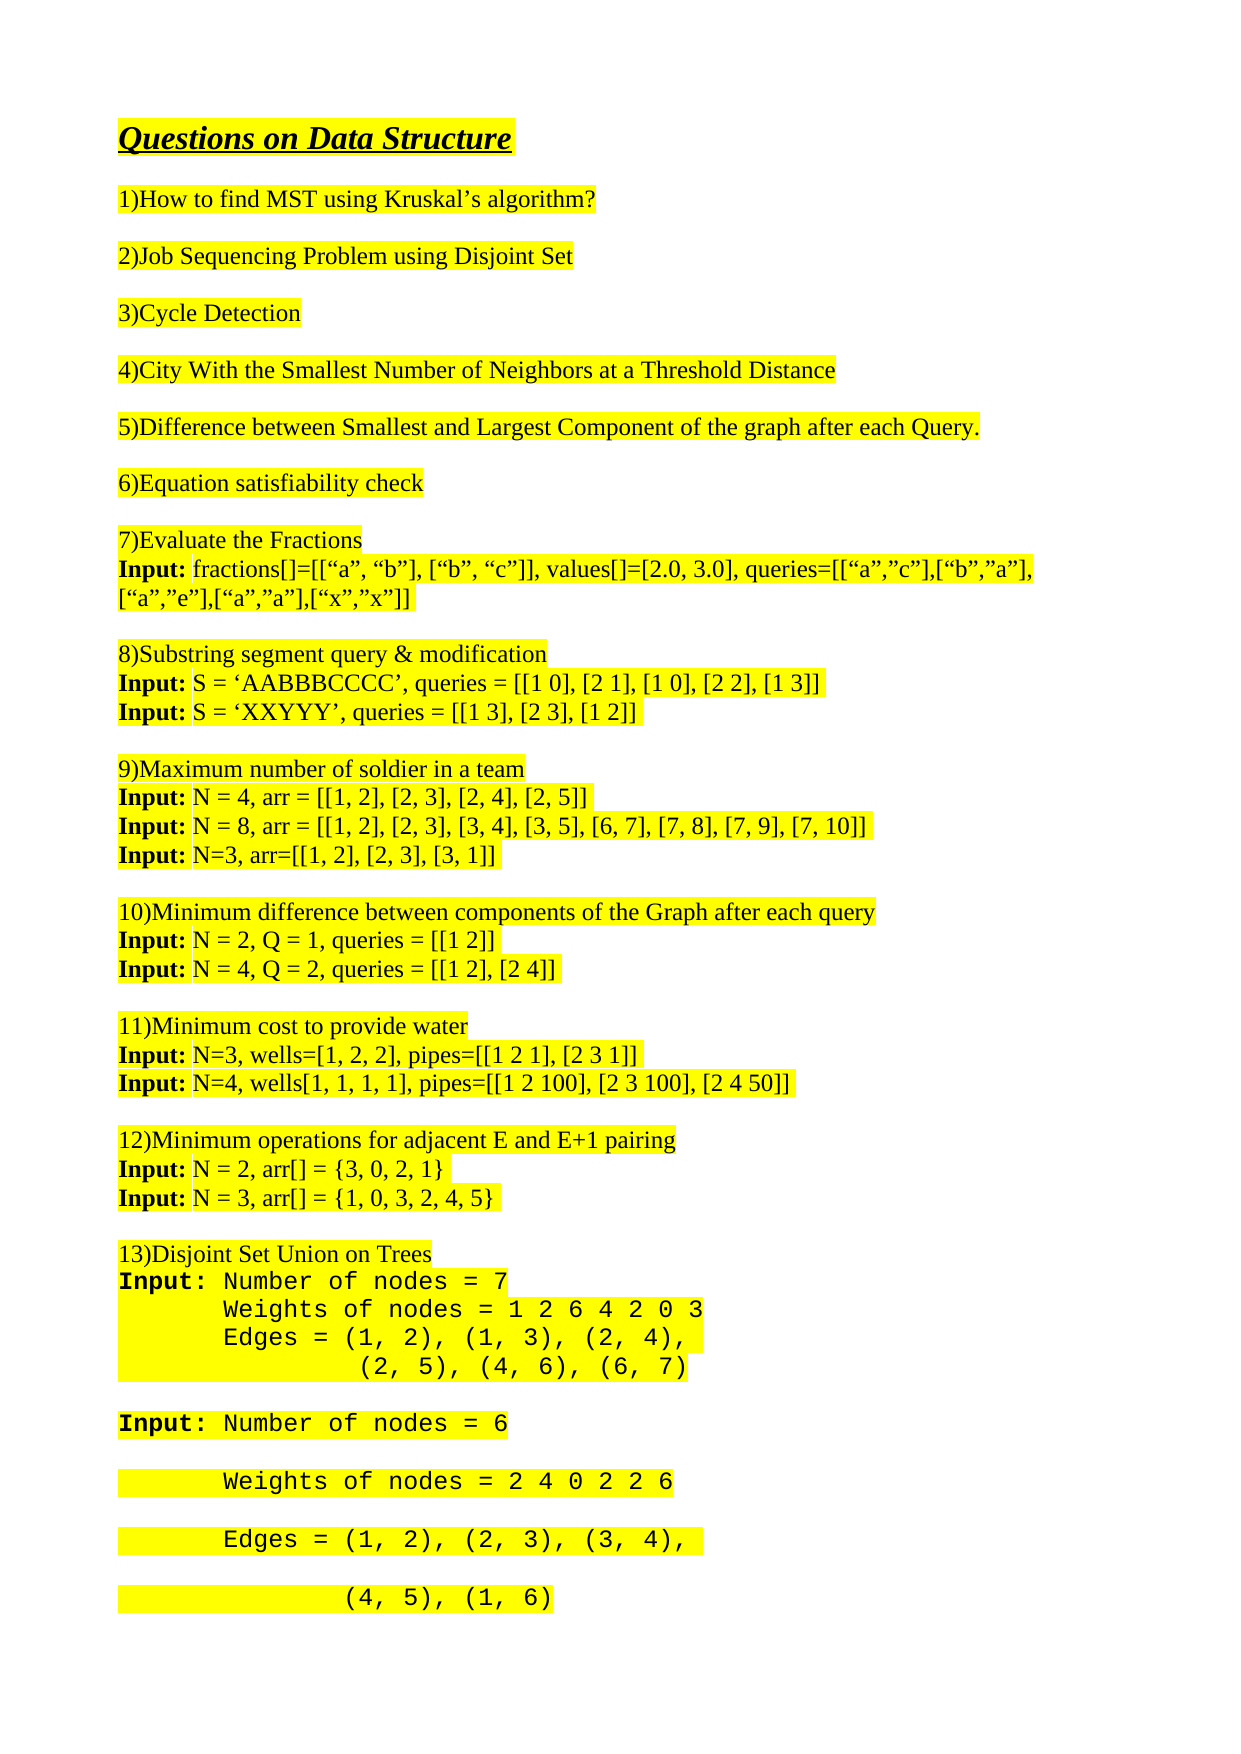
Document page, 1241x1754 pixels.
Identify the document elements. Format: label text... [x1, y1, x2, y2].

text Input: S = ‘XXYYY’, queries = [[1 3], [2 3], [1 2]] [118, 697, 1122, 726]
text Edges = (1, 2), (2, 3), (3, 4), [118, 1527, 1122, 1555]
text Input: N=3, wells=[1, 2, 2], pipes=[[1 2 1], [2 3 1]] [118, 1040, 1122, 1068]
text Edges = (1, 2), (1, 3), (2, 4), [118, 1325, 1122, 1353]
text 10)Minimum difference between components of the Graph after each query [118, 897, 1122, 925]
text Weights of nodes = 1 2 6 4 2 0 3 [118, 1297, 1122, 1325]
text Input: N = 2, Q = 1, queries = [[1 2]] [118, 925, 1122, 954]
text 9)Maximum number of soldier in a team [118, 754, 1122, 782]
text Input: fractions[]=[[“a”, “b”], [“b”, “c”]], values[]=[2.0, 3.0], queries=[[“a”,”c”],[“b”,”a”],[“a”,”e”],[“a”,”a”],[“x”,”x”]] [118, 554, 1122, 611]
text Input: N = 4, arr = [[1, 2], [2, 3], [2, 4], [2, 5]] [118, 782, 1122, 811]
text Input: Number of nodes = 7 [118, 1268, 1122, 1297]
text 1)How to find MST using Kruskal’s algorithm? [118, 184, 1122, 213]
text Weights of nodes = 2 4 0 2 2 6 [118, 1469, 1122, 1497]
text Input: N = 3, arr[] = {1, 0, 3, 2, 4, 5} [118, 1183, 1122, 1211]
text 7)Evaluate the Fractions [118, 525, 1122, 554]
text 11)Minimum cost to provide water [118, 1011, 1122, 1040]
text Input: N = 8, arr = [[1, 2], [2, 3], [3, 4], [3, 5], [6, 7], [7, 8], [7, 9], [7, 10]] [118, 811, 1122, 840]
text Input: N = 4, Q = 2, queries = [[1 2], [2 4]] [118, 954, 1122, 983]
text (4, 5), (1, 6) [118, 1584, 1122, 1613]
text 5)Difference between Smallest and Largest Component of the graph after each Query. [118, 412, 1122, 440]
text 8)Substring segment query & modification [118, 639, 1122, 668]
text 4)City With the Smallest Number of Neighbors at a Threshold Distance [118, 355, 1122, 383]
text Input: N=3, arr=[[1, 2], [2, 3], [3, 1]] [118, 840, 1122, 869]
text Input: S = ‘AABBBCCCC’, queries = [[1 0], [2 1], [1 0], [2 2], [1 3]] [118, 668, 1122, 697]
text 2)Job Sequencing Problem using Disjoint Set [118, 241, 1122, 270]
text (2, 5), (4, 6), (6, 7) [118, 1353, 1122, 1382]
text 12)Minimum operations for adjacent E and E+1 pairing [118, 1125, 1122, 1154]
text Input: N = 2, arr[] = {3, 0, 2, 1} [118, 1154, 1122, 1183]
text 3)Cycle Detection [118, 298, 1122, 327]
text 6)Equation satisfiability check [118, 468, 1122, 497]
text Questions on Data Structure [118, 118, 1122, 156]
text Input: N=4, wells[1, 1, 1, 1], pipes=[[1 2 100], [2 3 100], [2 4 50]] [118, 1068, 1122, 1097]
text 13)Disjoint Set Union on Trees [118, 1239, 1122, 1268]
text Input: Number of nodes = 6 [118, 1411, 1122, 1439]
